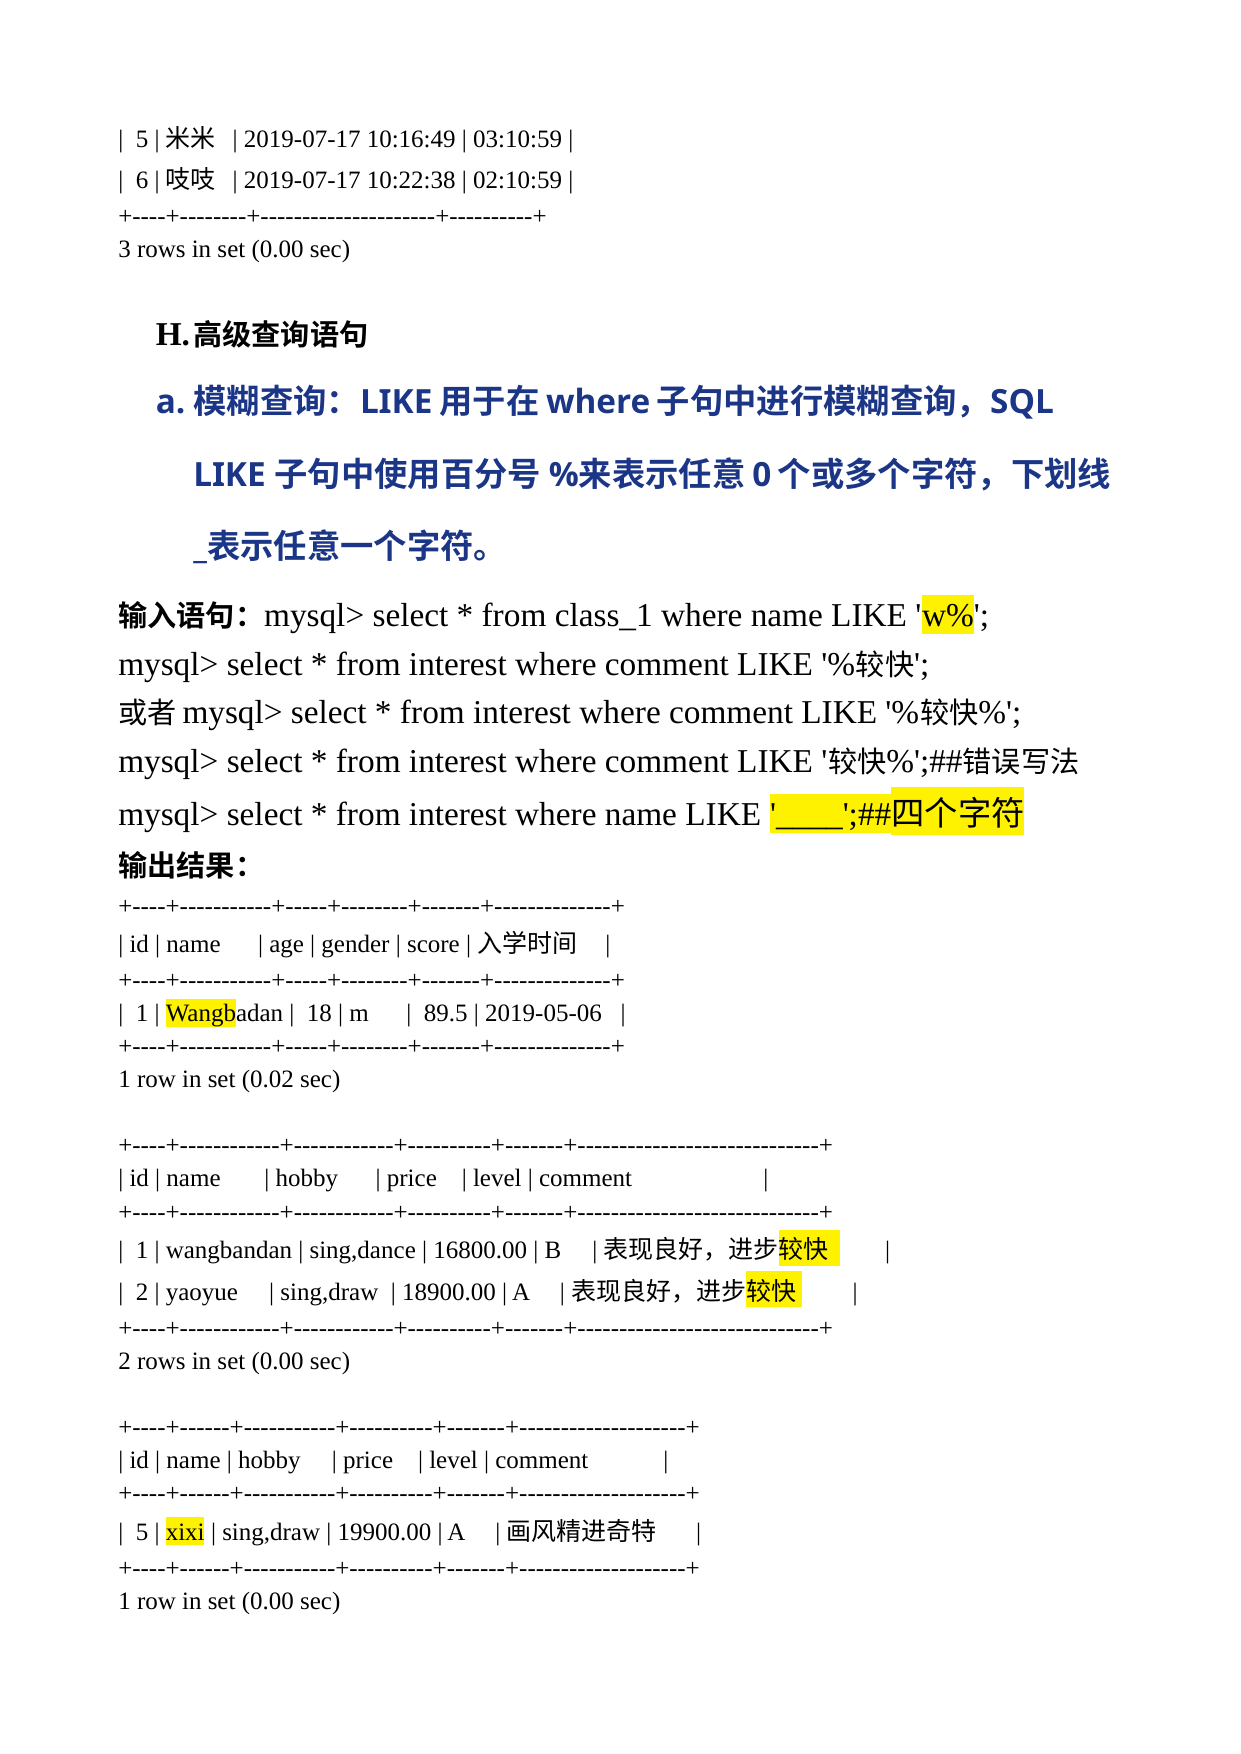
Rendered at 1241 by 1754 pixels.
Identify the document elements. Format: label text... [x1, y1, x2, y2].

text +----+------------+------------+----------+-------+-----------------------------+ [118, 1197, 1122, 1225]
text | 2 | yaoyue | sing,draw | 18900.00 | A | 表现良好，进步较快 | [118, 1271, 1122, 1307]
text +----+------------+------------+----------+-------+-----------------------------+ [118, 1131, 1122, 1159]
text 或者mysql> select * from interest where comment LIKE '%较快%'; [118, 690, 1122, 732]
text +----+--------+---------------------+----------+ [118, 201, 1122, 230]
text +----+-----------+-----+--------+-------+--------------+ [118, 891, 1122, 919]
text | 5 | 米米 | 2019-07-17 10:16:49 | 03:10:59 | [118, 118, 1122, 154]
text mysql> select * from interest where comment LIKE '较快%';##错误写法 [118, 738, 1122, 781]
text +----+-----------+-----+--------+-------+--------------+ [118, 965, 1122, 994]
text 2 rows in set (0.00 sec) [118, 1346, 1122, 1375]
text | 5 | xixi | sing,draw | 19900.00 | A | 画风精进奇特 | [118, 1511, 1122, 1547]
text | id | name | hobby | price | level | comment | [118, 1445, 1122, 1474]
text | id | name | hobby | price | level | comment | [118, 1163, 1122, 1192]
text +----+------+-----------+----------+-------+--------------------+ [118, 1412, 1122, 1441]
text | 1 | wangbandan | sing,dance | 16800.00 | B | 表现良好，进步较快 | [118, 1229, 1122, 1266]
text | id | name | age | gender | score | 入学时间 | [118, 924, 1122, 960]
text 输入语句：mysql> select * from class_1 where name LIKE 'w%'; [118, 593, 1122, 635]
text +----+------+-----------+----------+-------+--------------------+ [118, 1553, 1122, 1581]
list 模糊查询：LIKE用于在where子句中进行模糊查询，SQL LIKE 子句中使用百分号 %来表示任意0个或多个字符，下划线_表示任意一个字符。 [156, 375, 1122, 568]
text 3 rows in set (0.00 sec) [118, 234, 1122, 263]
text 1 row in set (0.02 sec) [118, 1064, 1122, 1093]
text mysql> select * from interest where name LIKE '____';##四个字符 [118, 787, 1122, 835]
text mysql> select * from interest where comment LIKE '%较快'; [118, 641, 1122, 683]
list 高级查询语句 [156, 312, 1122, 354]
text | 1 | Wangbadan | 18 | m | 89.5 | 2019-05-06 | [118, 998, 1122, 1027]
text +----+------+-----------+----------+-------+--------------------+ [118, 1478, 1122, 1507]
text 1 row in set (0.00 sec) [118, 1586, 1122, 1614]
text | 6 | 吱吱 | 2019-07-17 10:22:38 | 02:10:59 | [118, 160, 1122, 196]
text +----+-----------+-----+--------+-------+--------------+ [118, 1031, 1122, 1060]
text +----+------------+------------+----------+-------+-----------------------------+ [118, 1313, 1122, 1342]
text 输出结果： [118, 842, 1122, 884]
